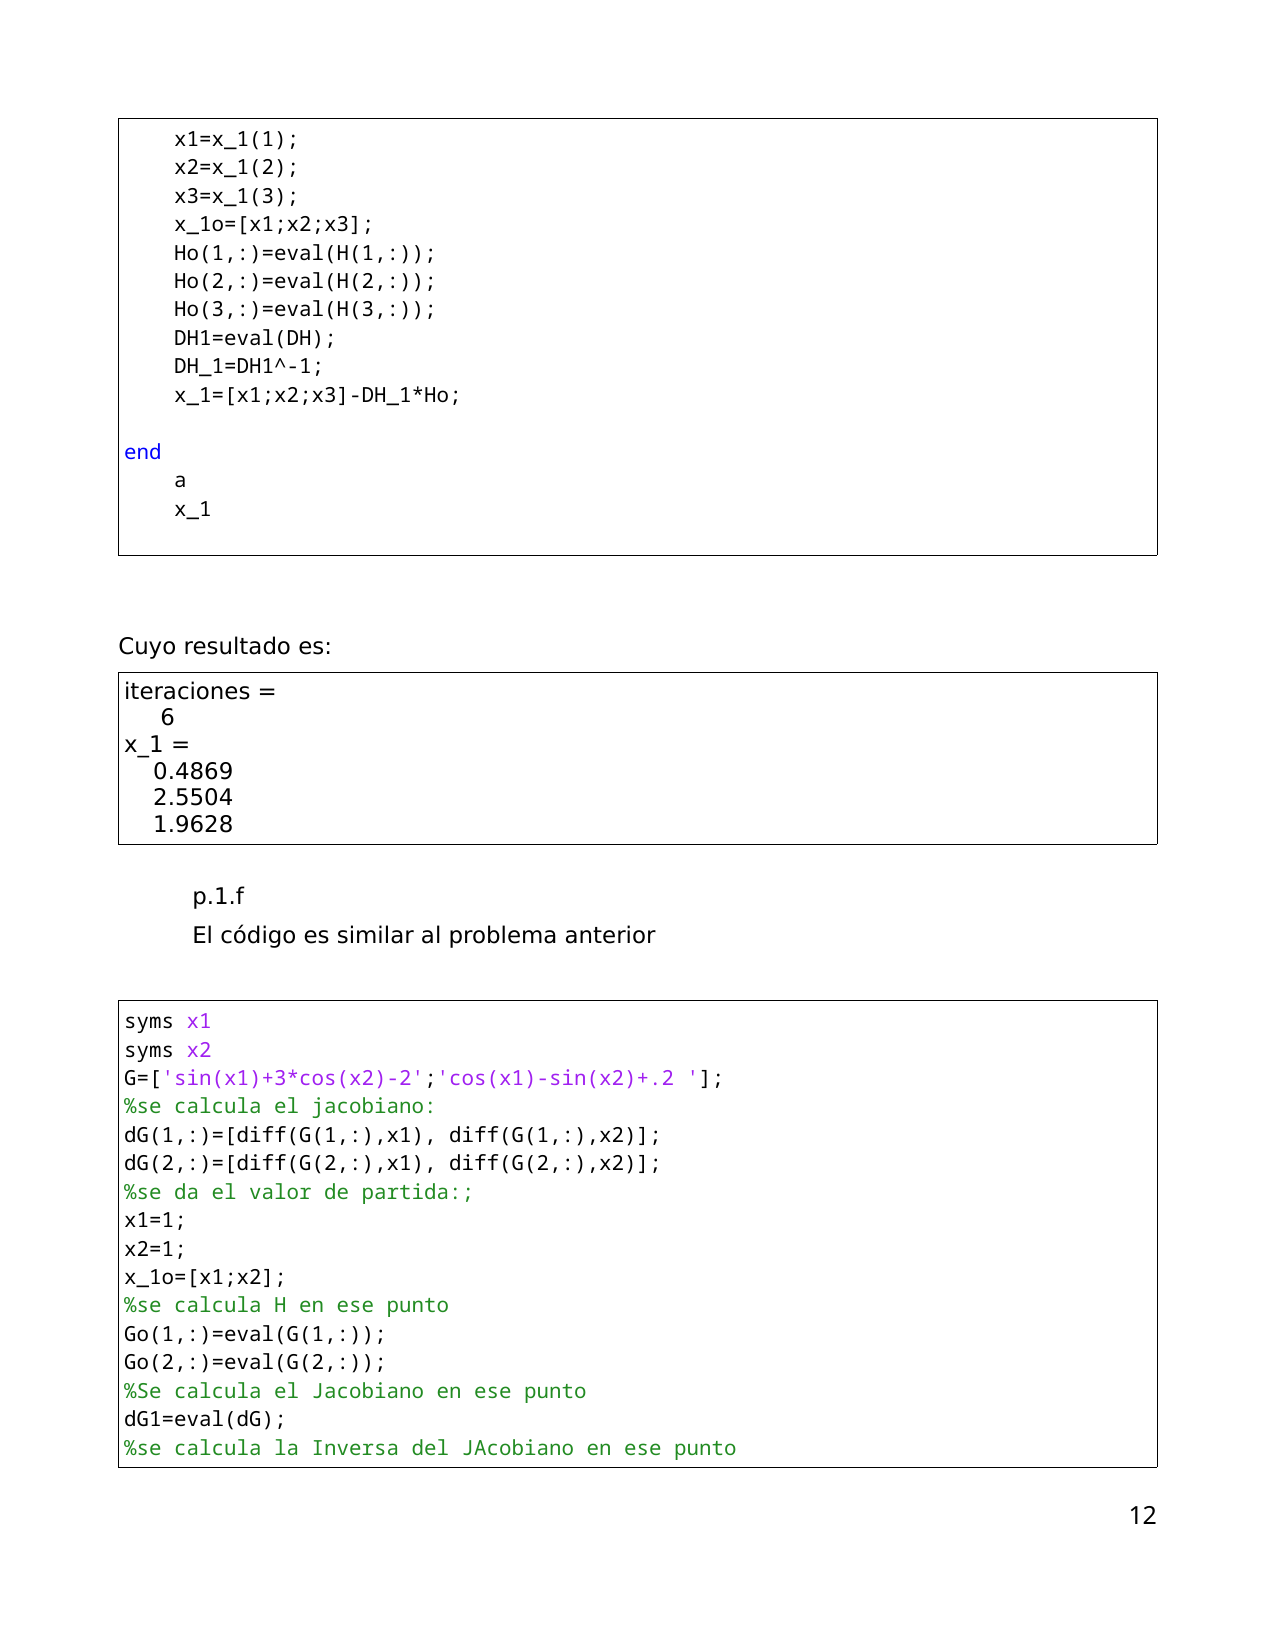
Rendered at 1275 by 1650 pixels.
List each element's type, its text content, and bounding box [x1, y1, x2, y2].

text Cuyo resultado es: [118, 633, 1157, 659]
table_header x1=x_1(1); x2=x_1(2); x3=x_1(3); x_1o=[x1;x2;x3]; Ho(1,:)=eval(H(1,:)); Ho(2,:)=eval(H(2,:)); Ho(3,:)=eval(H(3,:)); DH1=eval(DH); DH_1=DH1^-1; x_1=[x1;x2;x3]-DH_1*Ho; end a x_1 [119, 119, 1157, 554]
text El código es similar al problema anterior [118, 922, 1157, 949]
text p.1.f [118, 883, 1157, 909]
table_header syms x1 syms x2 G=['sin(x1)+3*cos(x2)-2';'cos(x1)-sin(x2)+.2 ']; %se calcula el jacobiano: dG(1,:)=[diff(G(1,:),x1), diff(G(1,:),x2)]; dG(2,:)=[diff(G(2,:),x1), diff(G(2,:),x2)]; %se da el valor de partida:; x1=1; x2=1; x_1o=[x1;x2]; %se calcula H en ese punto Go(1,:)=eval(G(1,:)); Go(2,:)=eval(G(2,:)); %Se calcula el Jacobiano en ese punto dG1=eval(dG); %se calcula la Inversa del JAcobiano en ese punto [119, 1001, 1157, 1467]
table_header iteraciones = 6 x_1 = 0.4869 2.5504 1.9628 [119, 673, 1157, 844]
